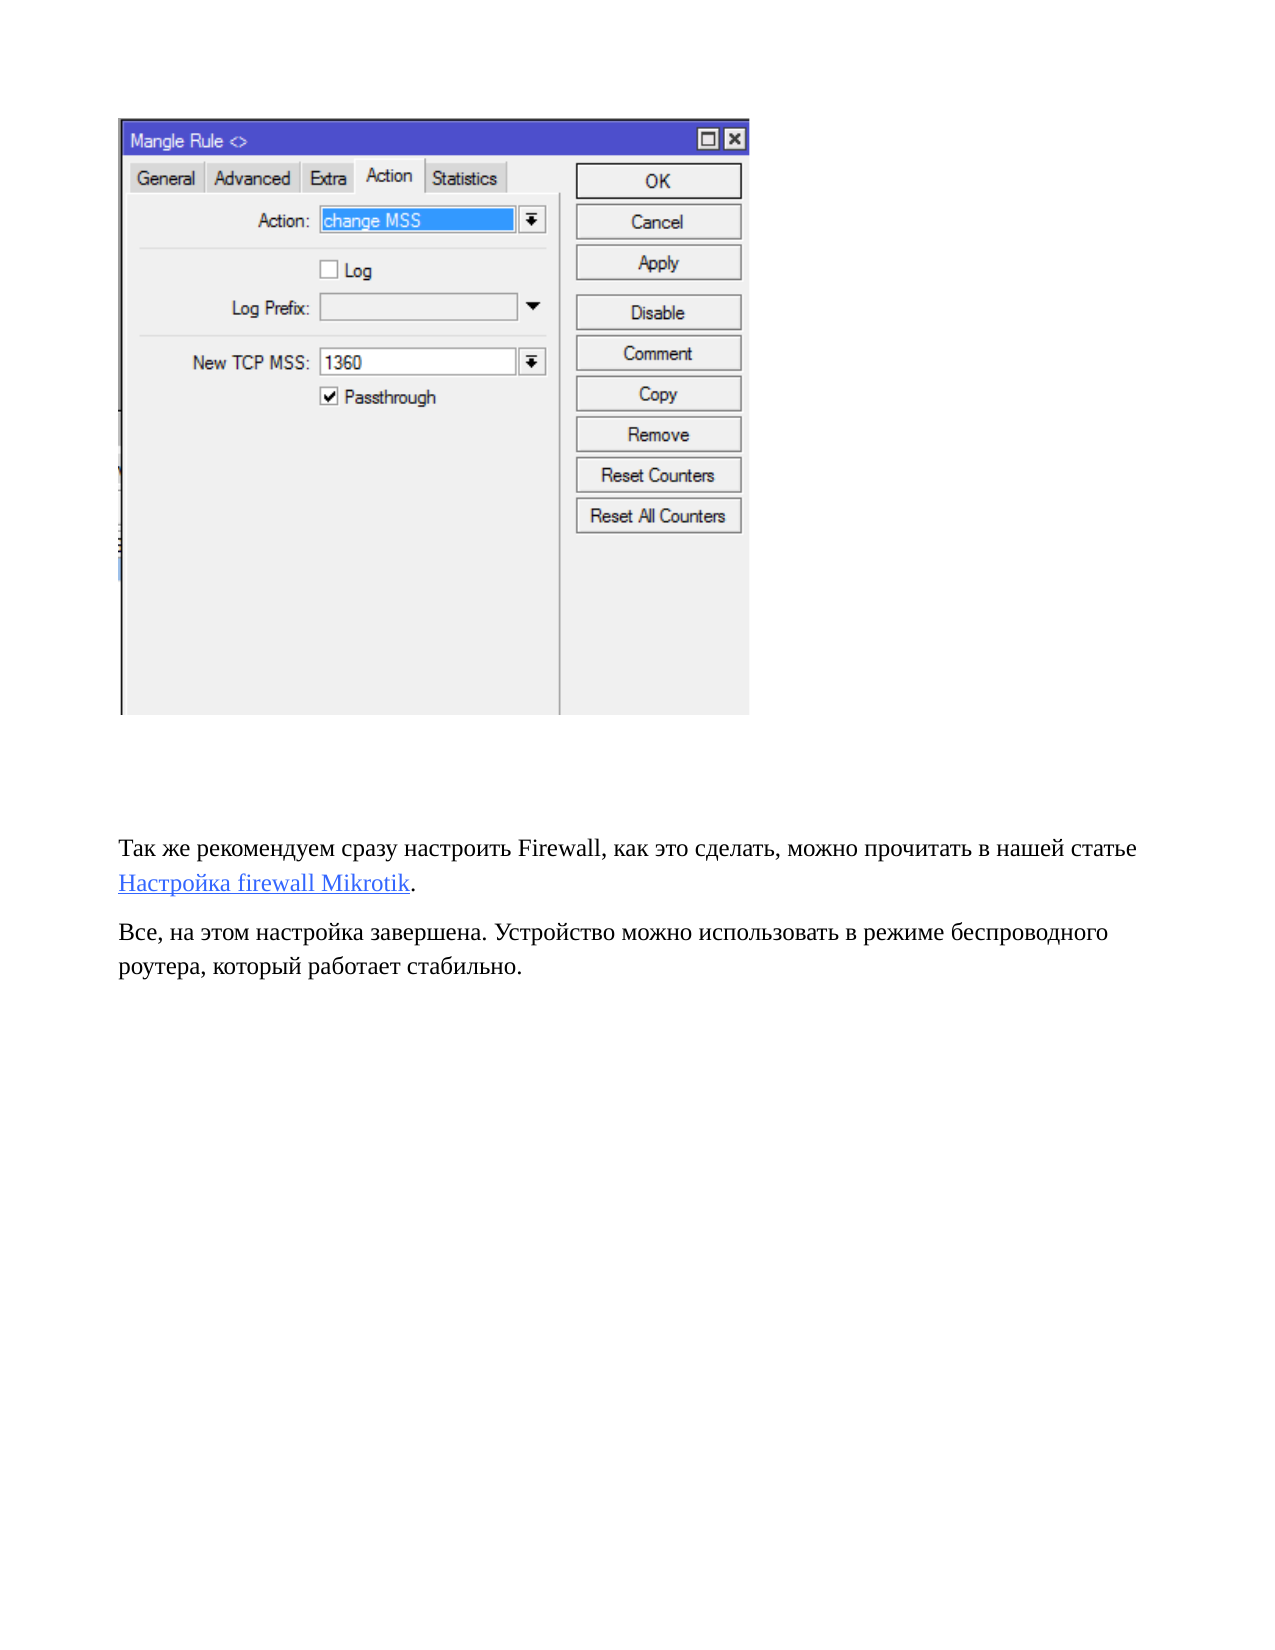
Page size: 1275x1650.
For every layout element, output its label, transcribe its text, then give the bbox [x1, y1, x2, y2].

text Так же рекомендуем сразу настроить Firewall, как это сделать, можно прочитать в нашей статье Настройка firewall Mikrotik. [118, 833, 1157, 897]
text Все, на этом настройка завершена. Устройство можно использовать в режиме беспроводного роутера, который работает стабильно. [118, 917, 1157, 980]
picture [118, 118, 750, 715]
